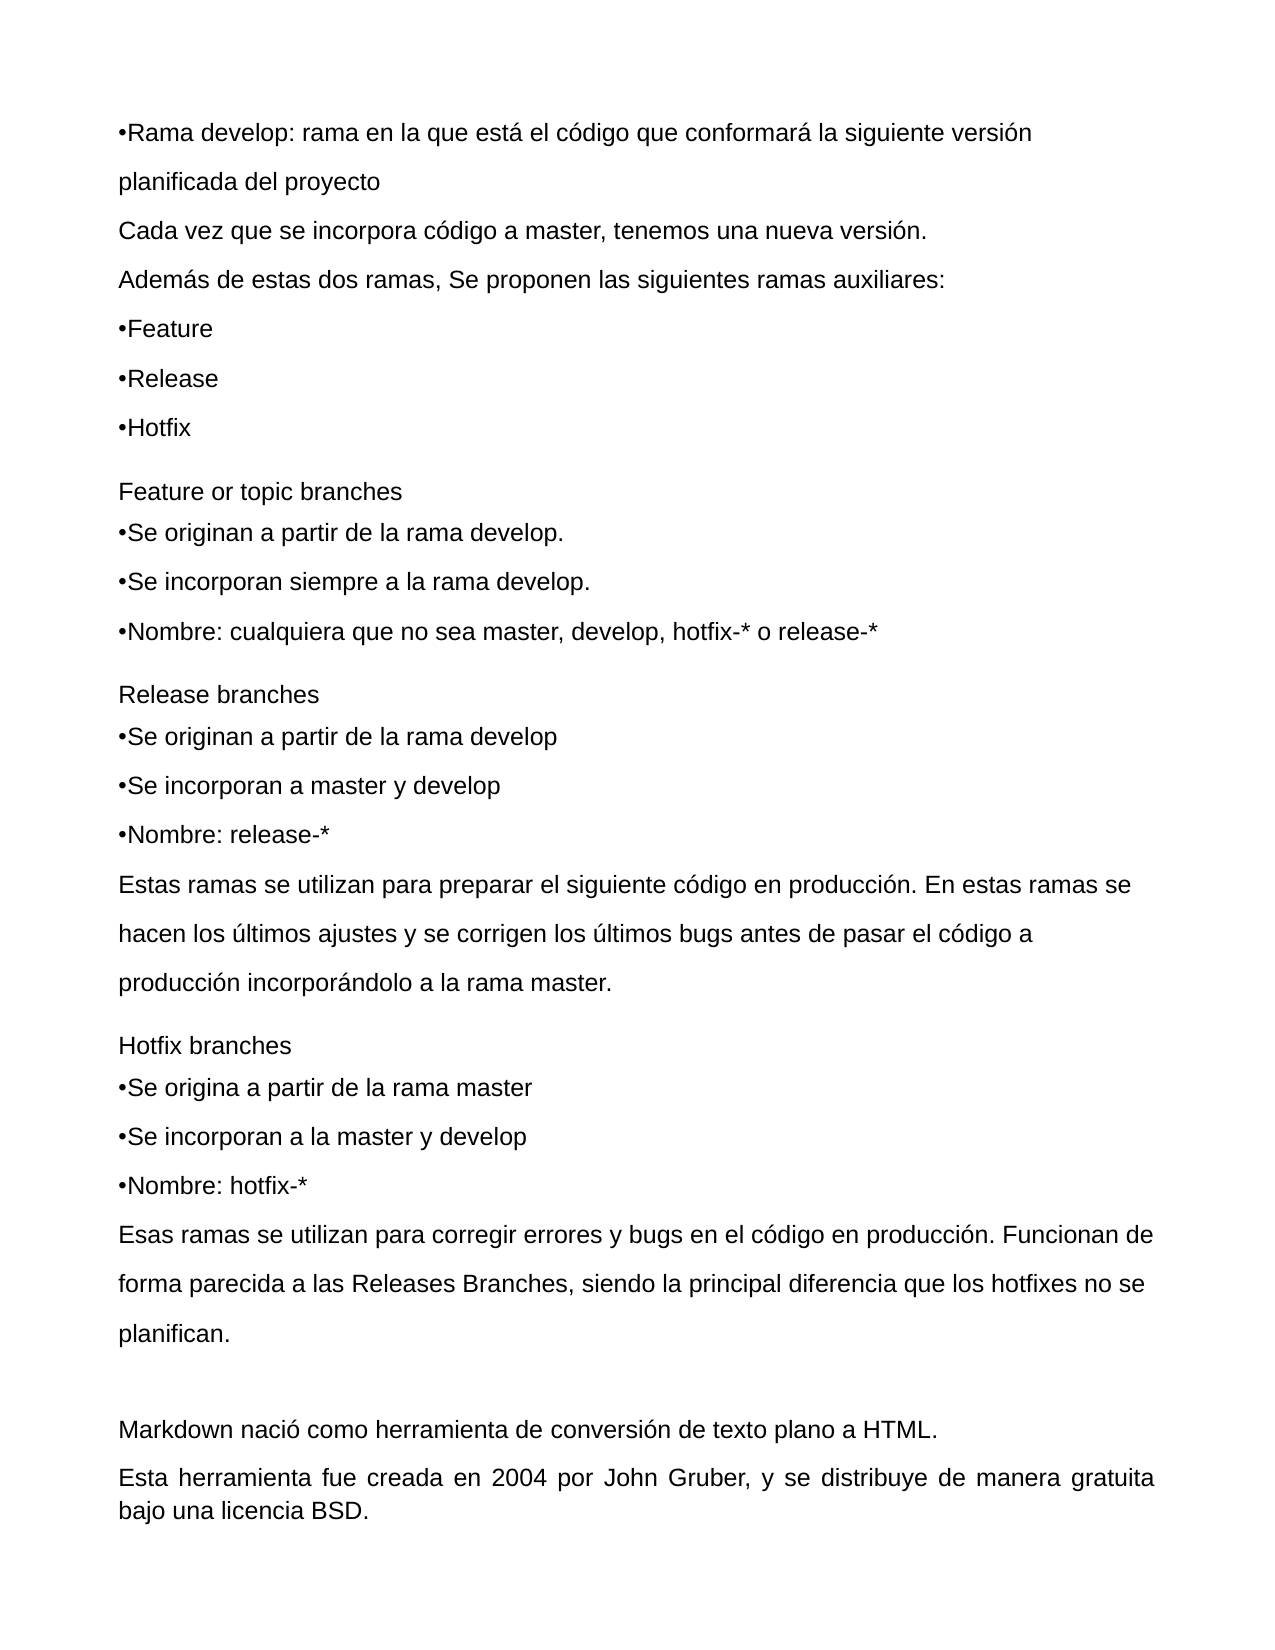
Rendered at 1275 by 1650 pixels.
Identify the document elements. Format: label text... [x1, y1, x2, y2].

list Se incorporan a la master y develop [118, 1122, 1157, 1151]
subtitle Hotfix branches [118, 1031, 1157, 1060]
list Se originan a partir de la rama develop [118, 722, 1157, 751]
list Nombre: hotfix-* [118, 1171, 1157, 1200]
list Feature [118, 314, 1157, 343]
list Release [118, 364, 1157, 393]
text Estas ramas se utilizan para preparar el siguiente código en producción. En estas ramas se hacen los últimos ajustes y se corrigen los últimos bugs antes de pasar el código a producción incorporándolo a la rama master. [118, 869, 1157, 996]
text Markdown nació como herramienta de conversión de texto plano a HTML. [118, 1415, 1157, 1444]
list Nombre: release-* [118, 820, 1157, 849]
list Rama develop: rama en la que está el código que conformará la siguiente versión planificada del proyecto [118, 118, 1157, 196]
text Además de estas dos ramas, Se proponen las siguientes ramas auxiliares: [118, 265, 1157, 294]
subtitle Release branches [118, 681, 1157, 709]
text Cada vez que se incorpora código a master, tenemos una nueva versión. [118, 216, 1157, 245]
list Se origina a partir de la rama master [118, 1073, 1157, 1101]
text Esta herramienta fue creada en 2004 por John Gruber, y se distribuye de manera gratuita bajo una licencia BSD. [118, 1463, 1157, 1524]
subtitle Feature or topic branches [118, 477, 1157, 506]
list Nombre: cualquiera que no sea master, develop, hotfix-* o release-* [118, 617, 1157, 646]
list Hotfix [118, 413, 1157, 442]
list Se originan a partir de la rama develop. [118, 518, 1157, 547]
text Esas ramas se utilizan para corregir errores y bugs en el código en producción. Funcionan de forma parecida a las Releases Branches, siendo la principal diferencia que los hotfixes no se planifican. [118, 1220, 1157, 1347]
list Se incorporan siempre a la rama develop. [118, 567, 1157, 596]
list Se incorporan a master y develop [118, 771, 1157, 800]
